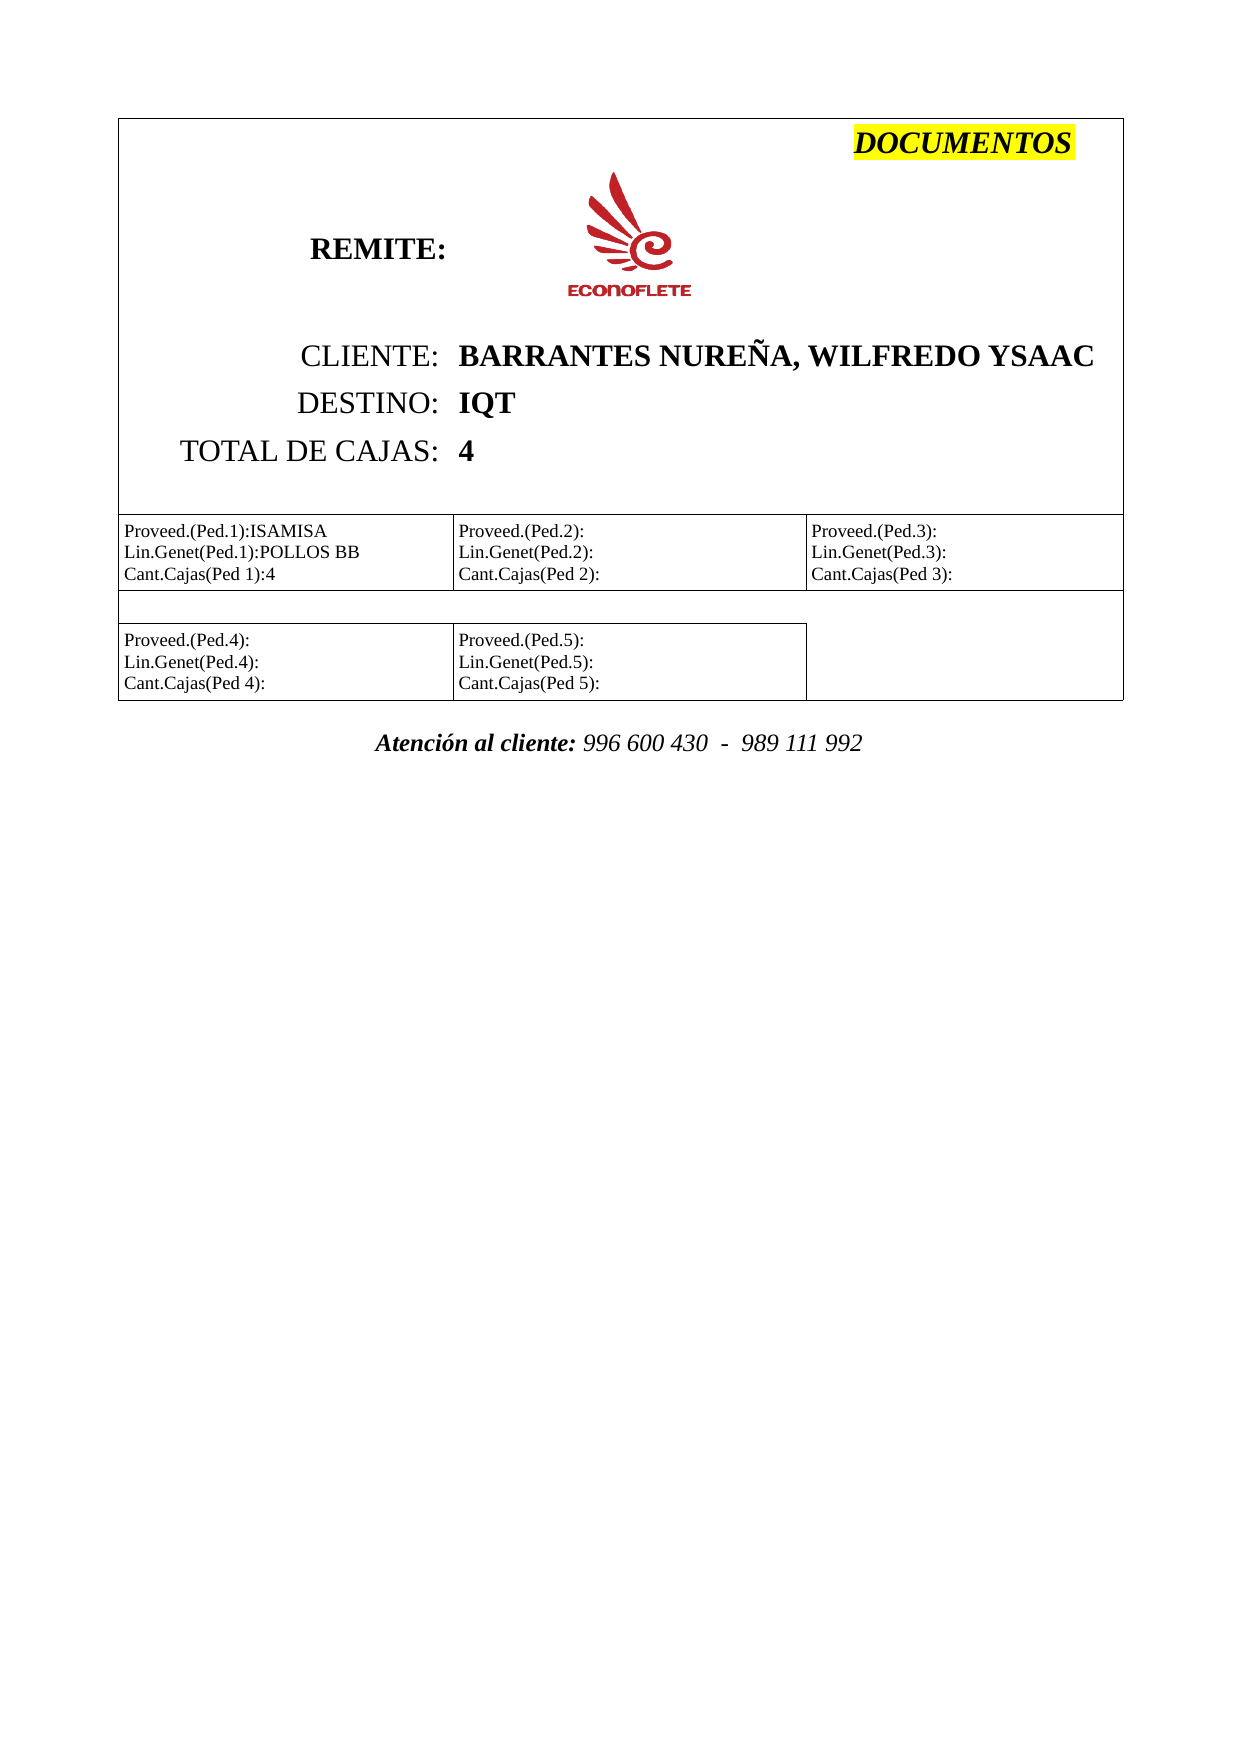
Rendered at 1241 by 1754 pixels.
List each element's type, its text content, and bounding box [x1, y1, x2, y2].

table_cell REMITE: [119, 166, 453, 332]
table_cell [453, 166, 806, 332]
table_cell [806, 591, 1123, 623]
table_cell BARRANTES NUREÑA, WILFREDO YSAAC [453, 332, 1123, 379]
table_cell Proveed.(Ped.1):ISAMISA Lin.Genet(Ped.1):POLLOS BB Cant.Cajas(Ped 1):4 [119, 515, 453, 590]
table_cell IQT [453, 379, 806, 426]
table_cell DESTINO: [119, 379, 453, 426]
text Atención al cliente: 996 600 430 - 989 111 992 [118, 728, 1122, 757]
table_header [119, 119, 453, 166]
table_cell Proveed.(Ped.5): Lin.Genet(Ped.5): Cant.Cajas(Ped 5): [454, 624, 806, 699]
table_cell Proveed.(Ped.4): Lin.Genet(Ped.4): Cant.Cajas(Ped 4): [119, 624, 453, 699]
table_cell 4 [453, 426, 1123, 474]
table_cell [807, 623, 1123, 699]
table_cell [453, 474, 806, 514]
table_cell [806, 166, 1123, 332]
table_cell TOTAL DE CAJAS: [119, 426, 453, 474]
table_cell Proveed.(Ped.2): Lin.Genet(Ped.2): Cant.Cajas(Ped 2): [454, 515, 806, 590]
picture [552, 171, 707, 297]
table_cell [119, 474, 453, 514]
table_cell [806, 379, 1123, 426]
table_cell [453, 591, 806, 623]
table_header [453, 119, 806, 166]
table_cell CLIENTE: [119, 332, 453, 379]
table_cell [119, 591, 453, 623]
table_header DOCUMENTOS [806, 119, 1123, 166]
table_cell Proveed.(Ped.3): Lin.Genet(Ped.3): Cant.Cajas(Ped 3): [807, 515, 1123, 590]
table_cell [806, 474, 1123, 514]
